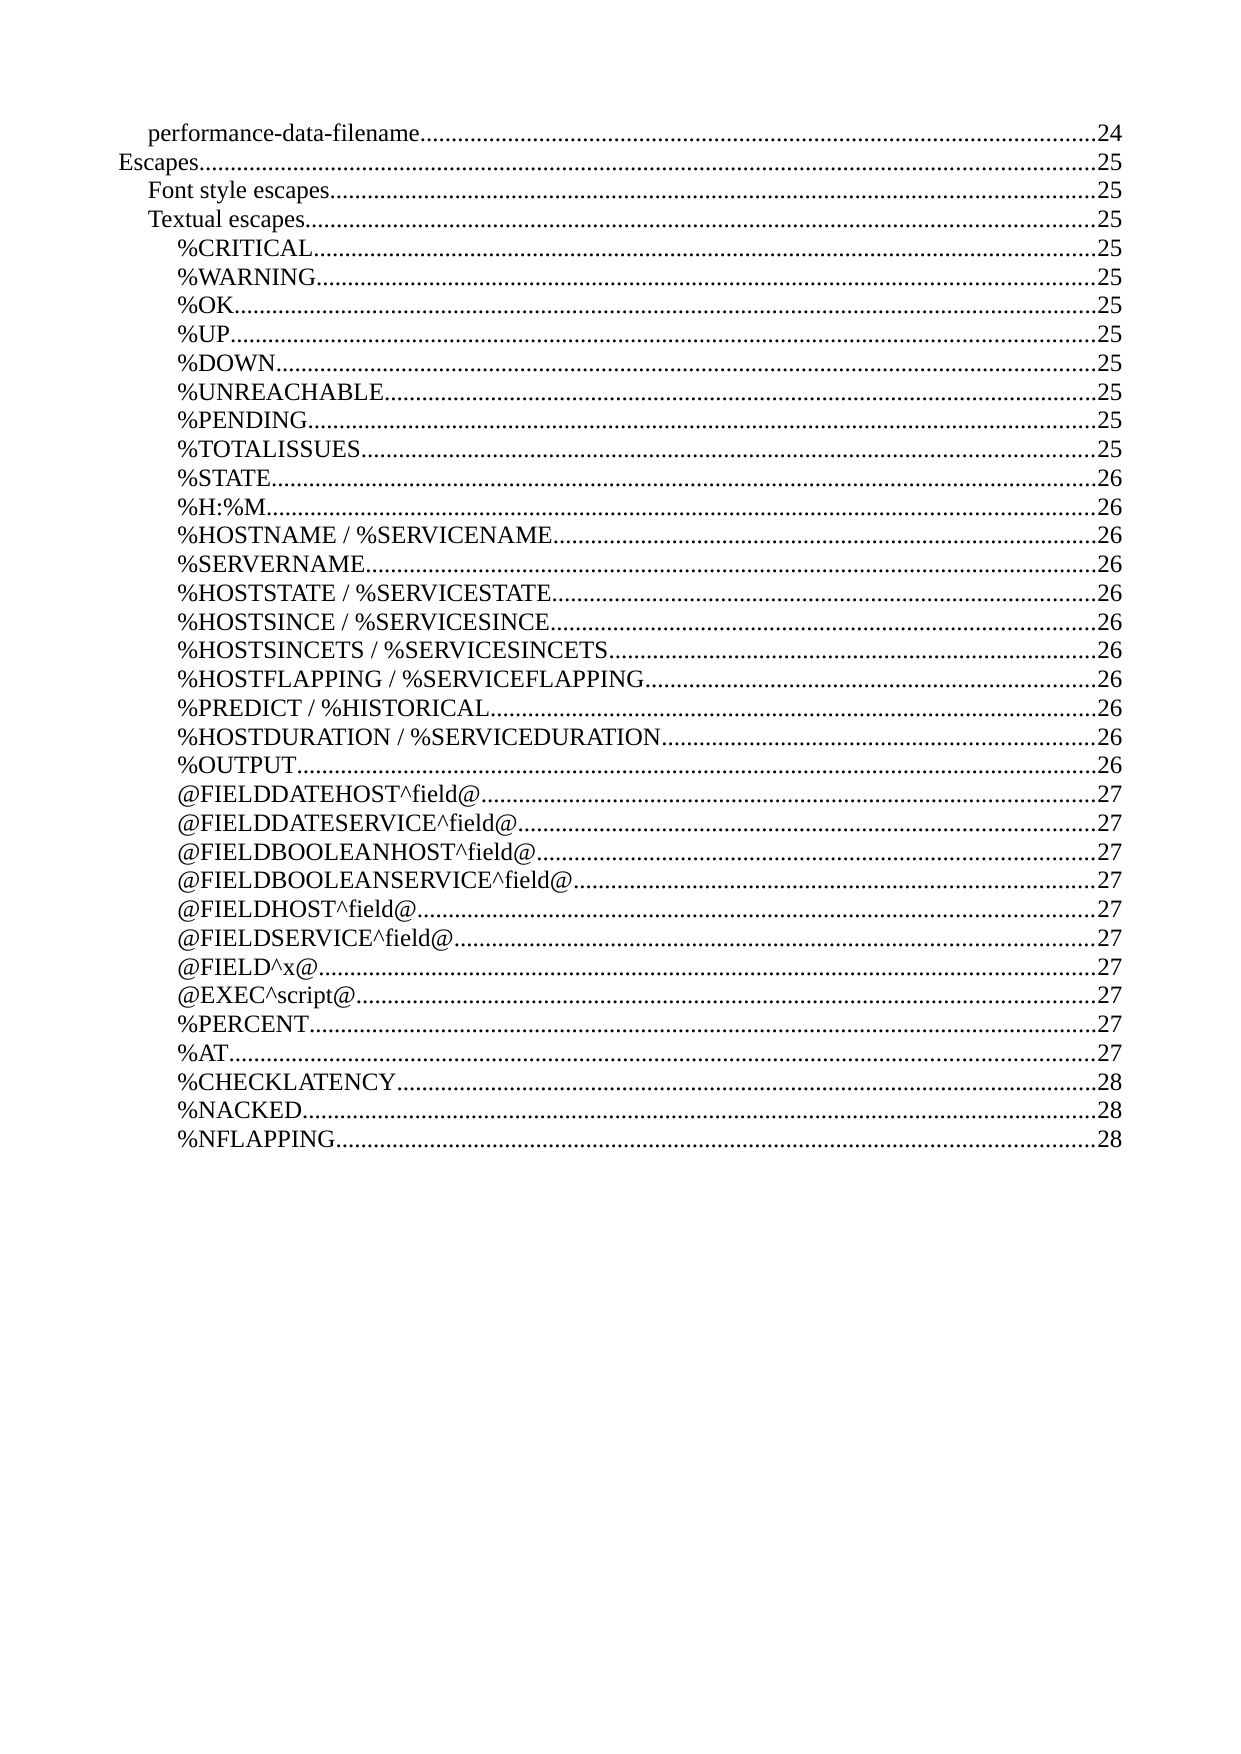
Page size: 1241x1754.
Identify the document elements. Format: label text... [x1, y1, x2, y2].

text Escapes 25 [118, 147, 1122, 176]
text %HOSTFLAPPING / %SERVICEFLAPPING 26 [177, 664, 1122, 693]
text %PERCENT 27 [177, 1009, 1122, 1038]
text @FIELD^x@ 27 [177, 952, 1122, 981]
text %CRITICAL 25 [177, 233, 1122, 262]
text %OUTPUT 26 [177, 751, 1122, 779]
text %SERVERNAME 26 [177, 549, 1122, 578]
text %DOWN 25 [177, 348, 1122, 377]
text %AT 27 [177, 1038, 1122, 1067]
text %NACKED 28 [177, 1096, 1122, 1124]
text %UP 25 [177, 319, 1122, 348]
text @EXEC^script@ 27 [177, 981, 1122, 1009]
text @FIELDHOST^field@ 27 [177, 894, 1122, 923]
text %HOSTSINCETS / %SERVICESINCETS 26 [177, 636, 1122, 664]
text @FIELDDATESERVICE^field@ 27 [177, 808, 1122, 837]
text %PENDING 25 [177, 406, 1122, 434]
text @FIELDDATEHOST^field@ 27 [177, 779, 1122, 808]
text %TOTALISSUES 25 [177, 434, 1122, 463]
text %HOSTDURATION / %SERVICEDURATION 26 [177, 722, 1122, 751]
text Font style escapes 25 [148, 176, 1122, 204]
text %HOSTNAME / %SERVICENAME 26 [177, 521, 1122, 549]
text %OK 25 [177, 291, 1122, 319]
text @FIELDBOOLEANHOST^field@ 27 [177, 837, 1122, 866]
text Textual escapes 25 [148, 204, 1122, 233]
text %CHECKLATENCY 28 [177, 1067, 1122, 1096]
text %H:%M 26 [177, 492, 1122, 521]
text performance-data-filename 24 [148, 118, 1122, 147]
text %PREDICT / %HISTORICAL 26 [177, 693, 1122, 722]
text @FIELDSERVICE^field@ 27 [177, 923, 1122, 952]
text %WARNING 25 [177, 262, 1122, 291]
text %NFLAPPING 28 [177, 1124, 1122, 1153]
text %UNREACHABLE 25 [177, 377, 1122, 406]
text %HOSTSINCE / %SERVICESINCE 26 [177, 607, 1122, 636]
text @FIELDBOOLEANSERVICE^field@ 27 [177, 866, 1122, 894]
text %HOSTSTATE / %SERVICESTATE 26 [177, 578, 1122, 607]
text %STATE 26 [177, 463, 1122, 492]
